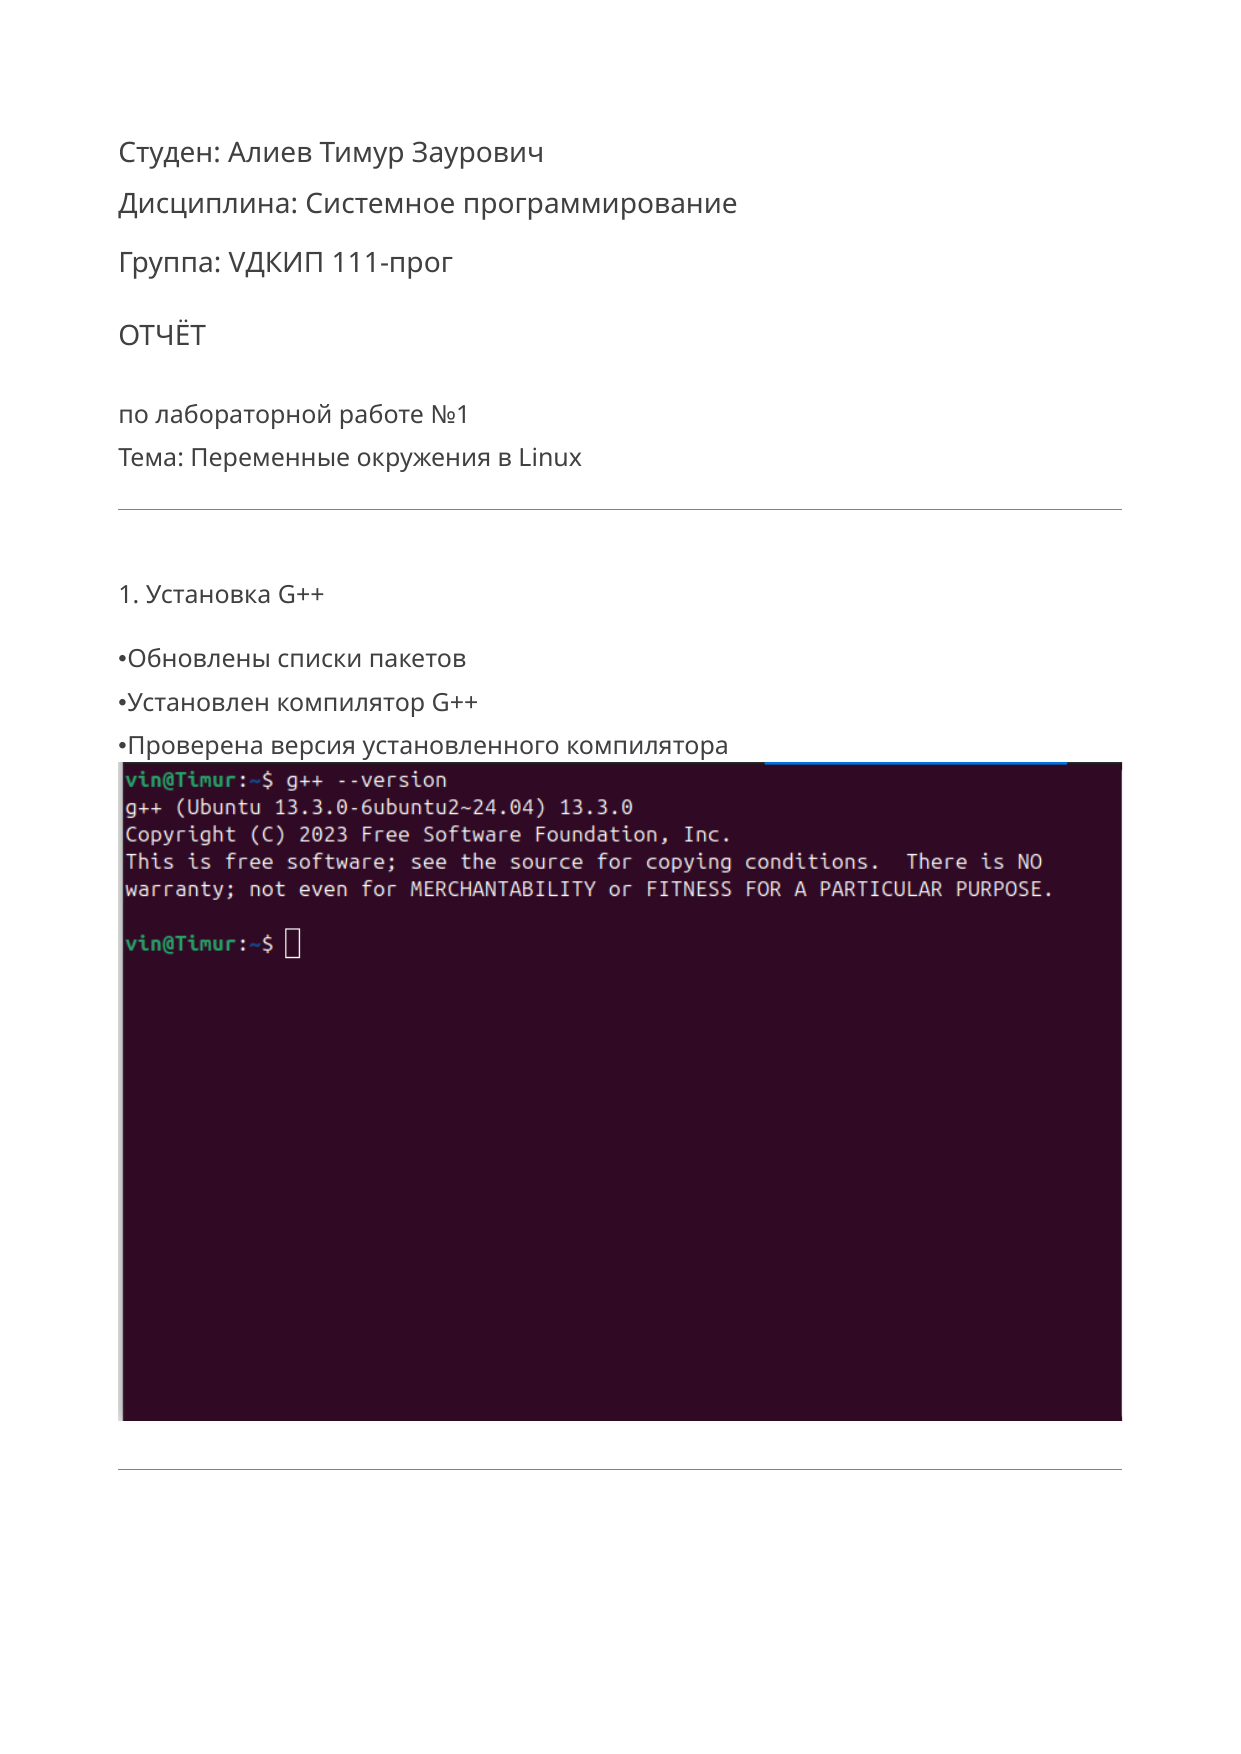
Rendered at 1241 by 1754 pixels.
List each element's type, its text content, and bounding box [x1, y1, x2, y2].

text по лабораторной работе №1 Тема: Переменные окружения в Linux [118, 387, 1122, 474]
list Проверена версия установленного компилятора [118, 718, 1122, 762]
text Группа: VДКИП 111-прог [118, 242, 1122, 281]
text Дисциплина: Системное программирование [118, 183, 1122, 222]
subtitle Студен: Алиев Тимур Заурович [118, 133, 1122, 171]
list Обновлены списки пакетов [118, 631, 1122, 674]
picture [118, 762, 1123, 1421]
subtitle 1. Установка G++ [118, 567, 1122, 611]
list Установлен компилятор G++ [118, 674, 1122, 718]
subtitle ОТЧЁТ [118, 315, 1122, 354]
